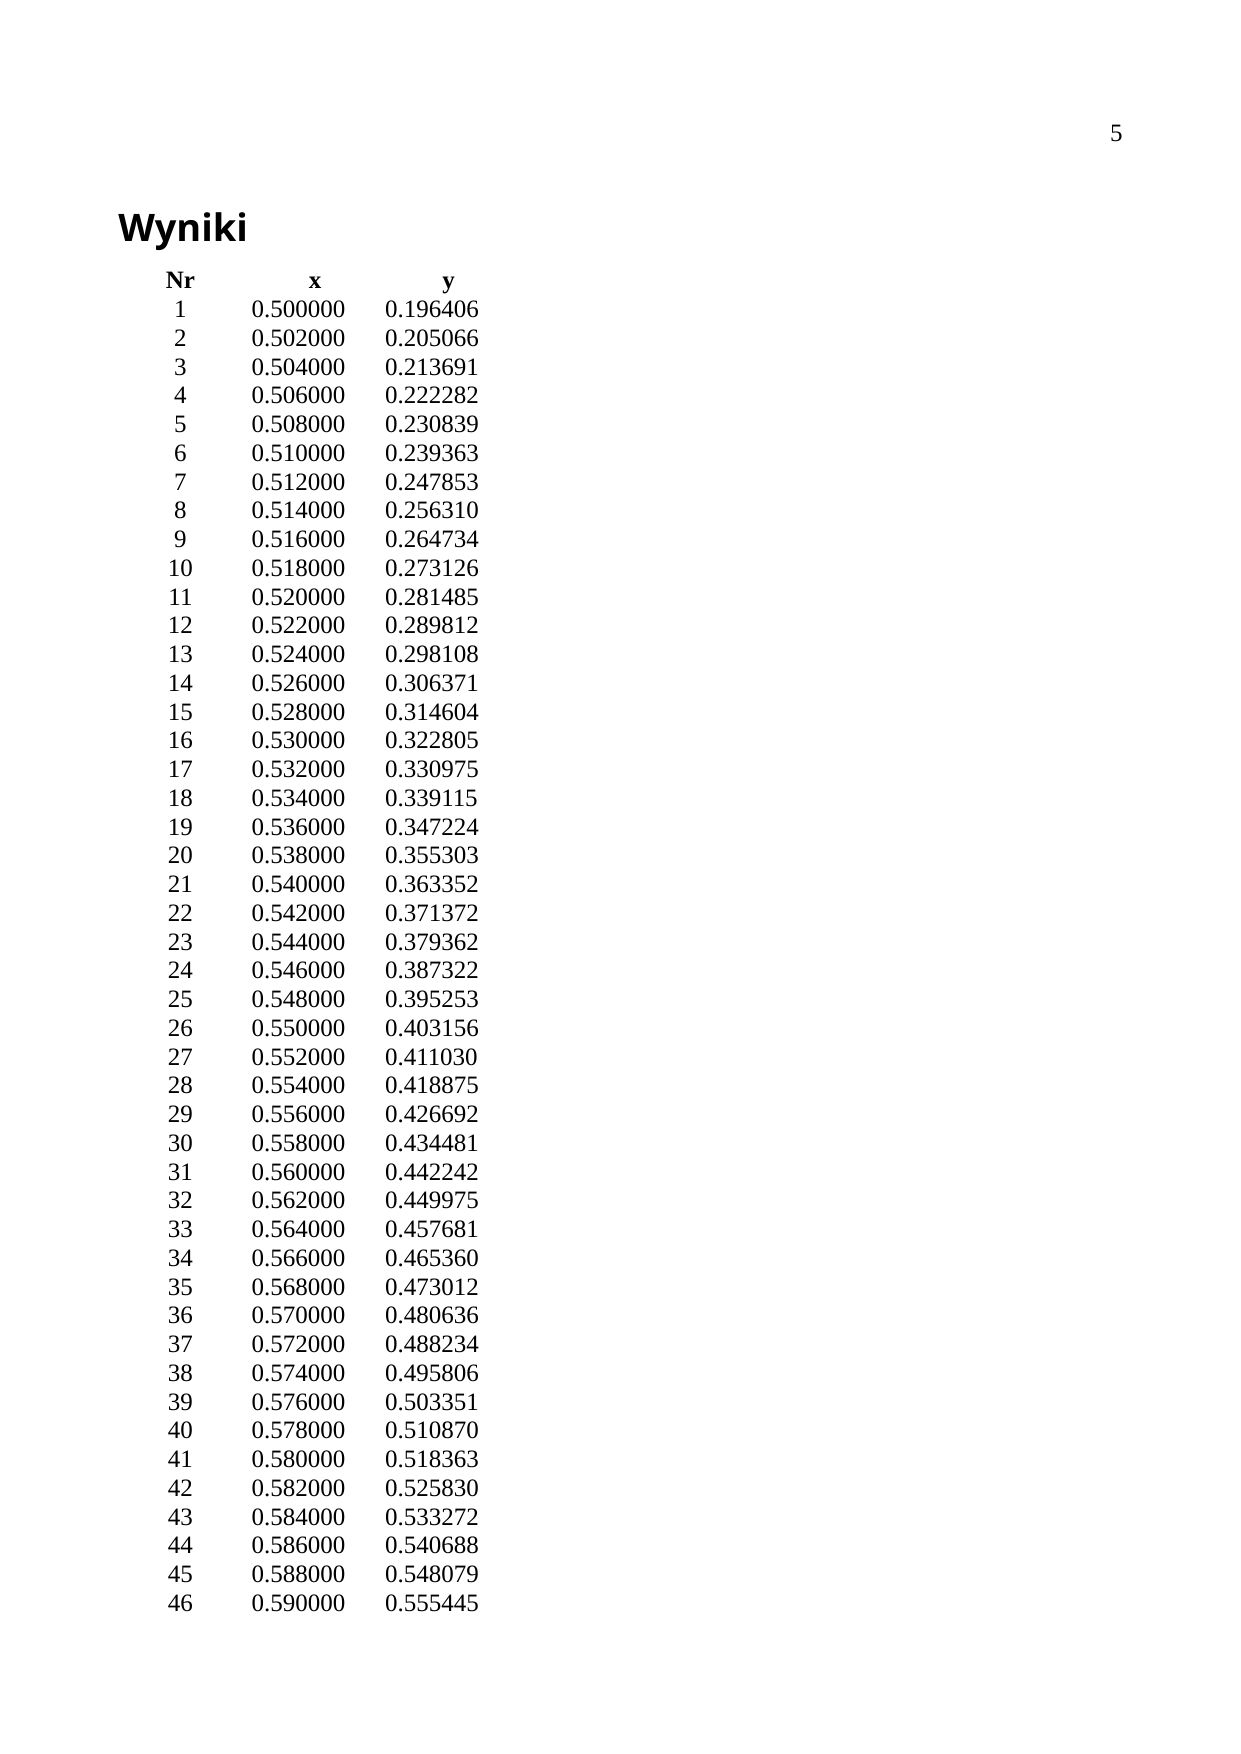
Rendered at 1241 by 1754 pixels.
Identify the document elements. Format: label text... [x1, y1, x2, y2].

table_cell 0.522000 [248, 611, 382, 639]
table_cell 41 [112, 1444, 248, 1473]
table_cell 42 [112, 1473, 248, 1502]
table_cell 0.548079 [382, 1559, 515, 1588]
table_cell 0.256310 [382, 496, 515, 524]
table_cell 0.322805 [382, 726, 515, 754]
table_cell 0.546000 [248, 956, 382, 984]
table_cell 14 [112, 668, 248, 697]
table_cell 0.576000 [248, 1387, 382, 1416]
table_cell 0.473012 [382, 1272, 515, 1301]
table_cell 0.544000 [248, 927, 382, 956]
table_cell 0.586000 [248, 1531, 382, 1559]
table_cell 0.355303 [382, 841, 515, 869]
table_cell 0.213691 [382, 352, 515, 381]
table_cell 0.533272 [382, 1502, 515, 1531]
table_cell 0.264734 [382, 524, 515, 553]
table_cell 0.465360 [382, 1243, 515, 1272]
table_cell 0.247853 [382, 467, 515, 496]
table_cell 0.508000 [248, 409, 382, 438]
table_cell 2 [112, 323, 248, 352]
table_cell 0.572000 [248, 1329, 382, 1358]
table_cell 7 [112, 467, 248, 496]
table_cell 0.502000 [248, 323, 382, 352]
table_cell 0.339115 [382, 783, 515, 812]
table_cell 0.555445 [382, 1588, 515, 1617]
table_cell 0.590000 [248, 1588, 382, 1617]
table_cell 0.536000 [248, 812, 382, 841]
table_cell 0.426692 [382, 1099, 515, 1128]
table_cell 0.556000 [248, 1099, 382, 1128]
table_cell 0.205066 [382, 323, 515, 352]
table_cell 0.512000 [248, 467, 382, 496]
table_cell 21 [112, 869, 248, 898]
table_cell 40 [112, 1416, 248, 1444]
table_cell 6 [112, 438, 248, 467]
table_cell 33 [112, 1214, 248, 1243]
table_cell 0.330975 [382, 754, 515, 783]
table_cell 23 [112, 927, 248, 956]
table_cell 0.239363 [382, 438, 515, 467]
table_cell 0.457681 [382, 1214, 515, 1243]
table_cell 0.525830 [382, 1473, 515, 1502]
table_cell 0.520000 [248, 582, 382, 611]
table_cell 0.534000 [248, 783, 382, 812]
table_cell 8 [112, 496, 248, 524]
table_header Nr [112, 266, 248, 294]
table_cell 0.560000 [248, 1157, 382, 1186]
table_cell 0.538000 [248, 841, 382, 869]
table_cell 0.554000 [248, 1071, 382, 1099]
table_cell 43 [112, 1502, 248, 1531]
table_cell 0.395253 [382, 984, 515, 1013]
table_cell 0.516000 [248, 524, 382, 553]
table_cell 0.566000 [248, 1243, 382, 1272]
table_cell 32 [112, 1186, 248, 1214]
table_cell 9 [112, 524, 248, 553]
table_cell 0.273126 [382, 553, 515, 582]
table_cell 11 [112, 582, 248, 611]
table_cell 24 [112, 956, 248, 984]
table_cell 15 [112, 697, 248, 726]
table_cell 0.582000 [248, 1473, 382, 1502]
table_cell 12 [112, 611, 248, 639]
table_cell 0.506000 [248, 381, 382, 409]
table_cell 0.281485 [382, 582, 515, 611]
table_cell 0.289812 [382, 611, 515, 639]
table_cell 0.528000 [248, 697, 382, 726]
table_cell 0.418875 [382, 1071, 515, 1099]
table_cell 0.363352 [382, 869, 515, 898]
table_cell 39 [112, 1387, 248, 1416]
table_cell 0.540688 [382, 1531, 515, 1559]
table_cell 0.196406 [382, 294, 515, 323]
table_cell 0.574000 [248, 1358, 382, 1387]
table_cell 0.230839 [382, 409, 515, 438]
table_cell 34 [112, 1243, 248, 1272]
table_cell 0.540000 [248, 869, 382, 898]
table_cell 0.298108 [382, 639, 515, 668]
table_cell 0.548000 [248, 984, 382, 1013]
table_cell 0.568000 [248, 1272, 382, 1301]
table_cell 46 [112, 1588, 248, 1617]
table_cell 0.442242 [382, 1157, 515, 1186]
table_cell 0.558000 [248, 1128, 382, 1157]
table_cell 36 [112, 1301, 248, 1329]
table_cell 4 [112, 381, 248, 409]
table_cell 31 [112, 1157, 248, 1186]
table_cell 0.495806 [382, 1358, 515, 1387]
table_cell 0.411030 [382, 1042, 515, 1071]
table_cell 3 [112, 352, 248, 381]
table_cell 29 [112, 1099, 248, 1128]
table_cell 0.532000 [248, 754, 382, 783]
table_cell 18 [112, 783, 248, 812]
table_cell 27 [112, 1042, 248, 1071]
table_header x [248, 266, 382, 294]
table_cell 25 [112, 984, 248, 1013]
table_cell 0.578000 [248, 1416, 382, 1444]
table_cell 13 [112, 639, 248, 668]
table_cell 0.480636 [382, 1301, 515, 1329]
table_cell 0.518000 [248, 553, 382, 582]
table_cell 19 [112, 812, 248, 841]
table_cell 30 [112, 1128, 248, 1157]
table_cell 0.588000 [248, 1559, 382, 1588]
table_cell 0.550000 [248, 1013, 382, 1042]
table_cell 0.371372 [382, 898, 515, 927]
table_cell 26 [112, 1013, 248, 1042]
table_cell 16 [112, 726, 248, 754]
table_cell 0.530000 [248, 726, 382, 754]
table_cell 0.403156 [382, 1013, 515, 1042]
table_cell 37 [112, 1329, 248, 1358]
table_cell 0.222282 [382, 381, 515, 409]
table_cell 0.564000 [248, 1214, 382, 1243]
table_cell 0.542000 [248, 898, 382, 927]
subtitle Wyniki [118, 201, 1122, 253]
table_cell 38 [112, 1358, 248, 1387]
table_cell 17 [112, 754, 248, 783]
table_cell 10 [112, 553, 248, 582]
table_cell 0.584000 [248, 1502, 382, 1531]
table_cell 0.570000 [248, 1301, 382, 1329]
table_cell 0.514000 [248, 496, 382, 524]
table_header y [382, 266, 515, 294]
table_cell 0.306371 [382, 668, 515, 697]
table_cell 0.552000 [248, 1042, 382, 1071]
table_cell 35 [112, 1272, 248, 1301]
table_cell 0.488234 [382, 1329, 515, 1358]
table_cell 0.518363 [382, 1444, 515, 1473]
table_cell 1 [112, 294, 248, 323]
table_cell 0.503351 [382, 1387, 515, 1416]
table_cell 22 [112, 898, 248, 927]
table_cell 0.580000 [248, 1444, 382, 1473]
table_cell 0.387322 [382, 956, 515, 984]
table_cell 0.434481 [382, 1128, 515, 1157]
table_cell 44 [112, 1531, 248, 1559]
table_cell 0.379362 [382, 927, 515, 956]
table_cell 0.526000 [248, 668, 382, 697]
table_cell 0.510000 [248, 438, 382, 467]
table_cell 0.510870 [382, 1416, 515, 1444]
table_cell 0.314604 [382, 697, 515, 726]
table_cell 0.524000 [248, 639, 382, 668]
table_cell 0.500000 [248, 294, 382, 323]
table_cell 0.449975 [382, 1186, 515, 1214]
table_cell 0.504000 [248, 352, 382, 381]
table_cell 20 [112, 841, 248, 869]
table_cell 28 [112, 1071, 248, 1099]
table_cell 0.562000 [248, 1186, 382, 1214]
table_cell 45 [112, 1559, 248, 1588]
table_cell 0.347224 [382, 812, 515, 841]
table_cell 5 [112, 409, 248, 438]
